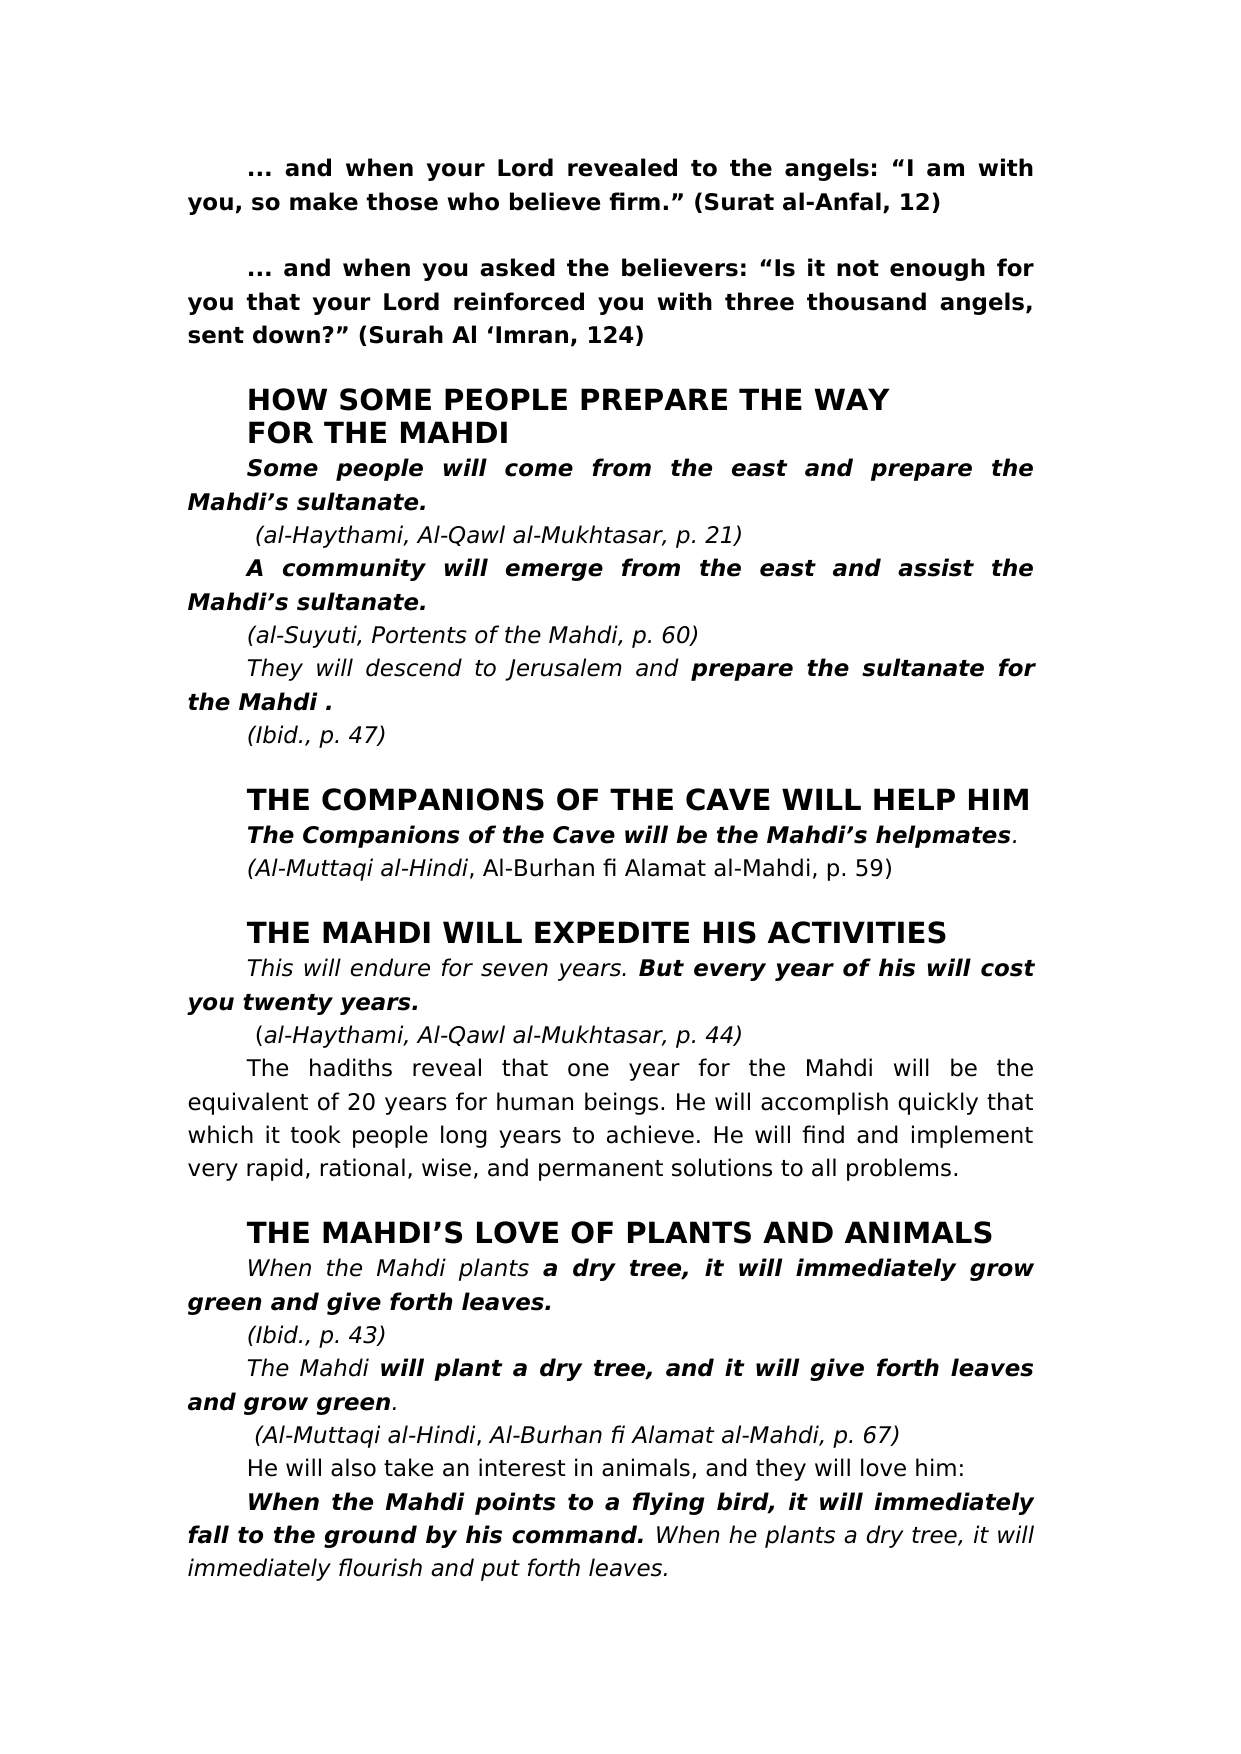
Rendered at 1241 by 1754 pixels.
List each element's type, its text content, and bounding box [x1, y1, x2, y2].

subtitle (Al-Muttaqi al-Hindi, Al-Burhan fi Alamat al-Mahdi, p. 59) [187, 850, 1035, 883]
text They will descend to Jerusalem and prepare the sultanate for the Mahdi . [187, 650, 1035, 717]
text (Ibid., p. 47) [187, 717, 1035, 750]
subtitle When the Mahdi plants a dry tree, it will immediately grow green and give forth leaves. [187, 1250, 1035, 1317]
text ... and when your Lord revealed to the angels: “I am with you, so make those who believe firm.” (Surat al-Anfal, 12) [187, 150, 1035, 217]
text When the Mahdi points to a flying bird, it will immediately fall to the ground by his command. When he plants a dry tree, it will immediately flourish and put forth leaves. [187, 1483, 1035, 1583]
text The hadiths reveal that one year for the Mahdi will be the equivalent of 20 years for human beings. He will accomplish quickly that which it took people long years to achieve. He will find and implement very rapid, rational, wise, and permanent solutions to all problems. [187, 1050, 1035, 1183]
text A community will emerge from the east and assist the Mahdi’s sultanate. [187, 550, 1035, 617]
text He will also take an interest in animals, and they will love him: [187, 1450, 1035, 1483]
subtitle (Ibid., p. 43) [187, 1317, 1035, 1350]
subtitle FOR THE MAHDI [187, 417, 1035, 450]
text This will endure for seven years. But every year of his will cost you twenty years. [187, 950, 1035, 1017]
subtitle The Companions of the Cave will be the Mahdi’s helpmates. [187, 817, 1035, 850]
text (al-Haythami, Al-Qawl al-Mukhtasar, p. 21) [187, 517, 1035, 550]
subtitle HOW SOME PEOPLE PREPARE THE WAY [187, 383, 1035, 417]
subtitle THE COMPANIONS OF THE CAVE WILL HELP HIM [187, 783, 1035, 817]
text ... and when you asked the believers: “Is it not enough for you that your Lord reinforced you with three thousand angels, sent down?” (Surah Al ‘Imran, 124) [187, 250, 1035, 350]
subtitle The Mahdi will plant a dry tree, and it will give forth leaves and grow green. [187, 1350, 1035, 1417]
subtitle THE MAHDI WILL EXPEDITE HIS ACTIVITIES [187, 917, 1035, 950]
text Some people will come from the east and prepare the Mahdi’s sultanate. [187, 450, 1035, 517]
text (al-Suyuti, Portents of the Mahdi, p. 60) [187, 617, 1035, 650]
subtitle (Al-Muttaqi al-Hindi, Al-Burhan fi Alamat al-Mahdi, p. 67) [187, 1417, 1035, 1450]
subtitle THE MAHDI’S LOVE OF PLANTS AND ANIMALS [187, 1217, 1035, 1250]
text (al-Haythami, Al-Qawl al-Mukhtasar, p. 44) [187, 1017, 1035, 1050]
